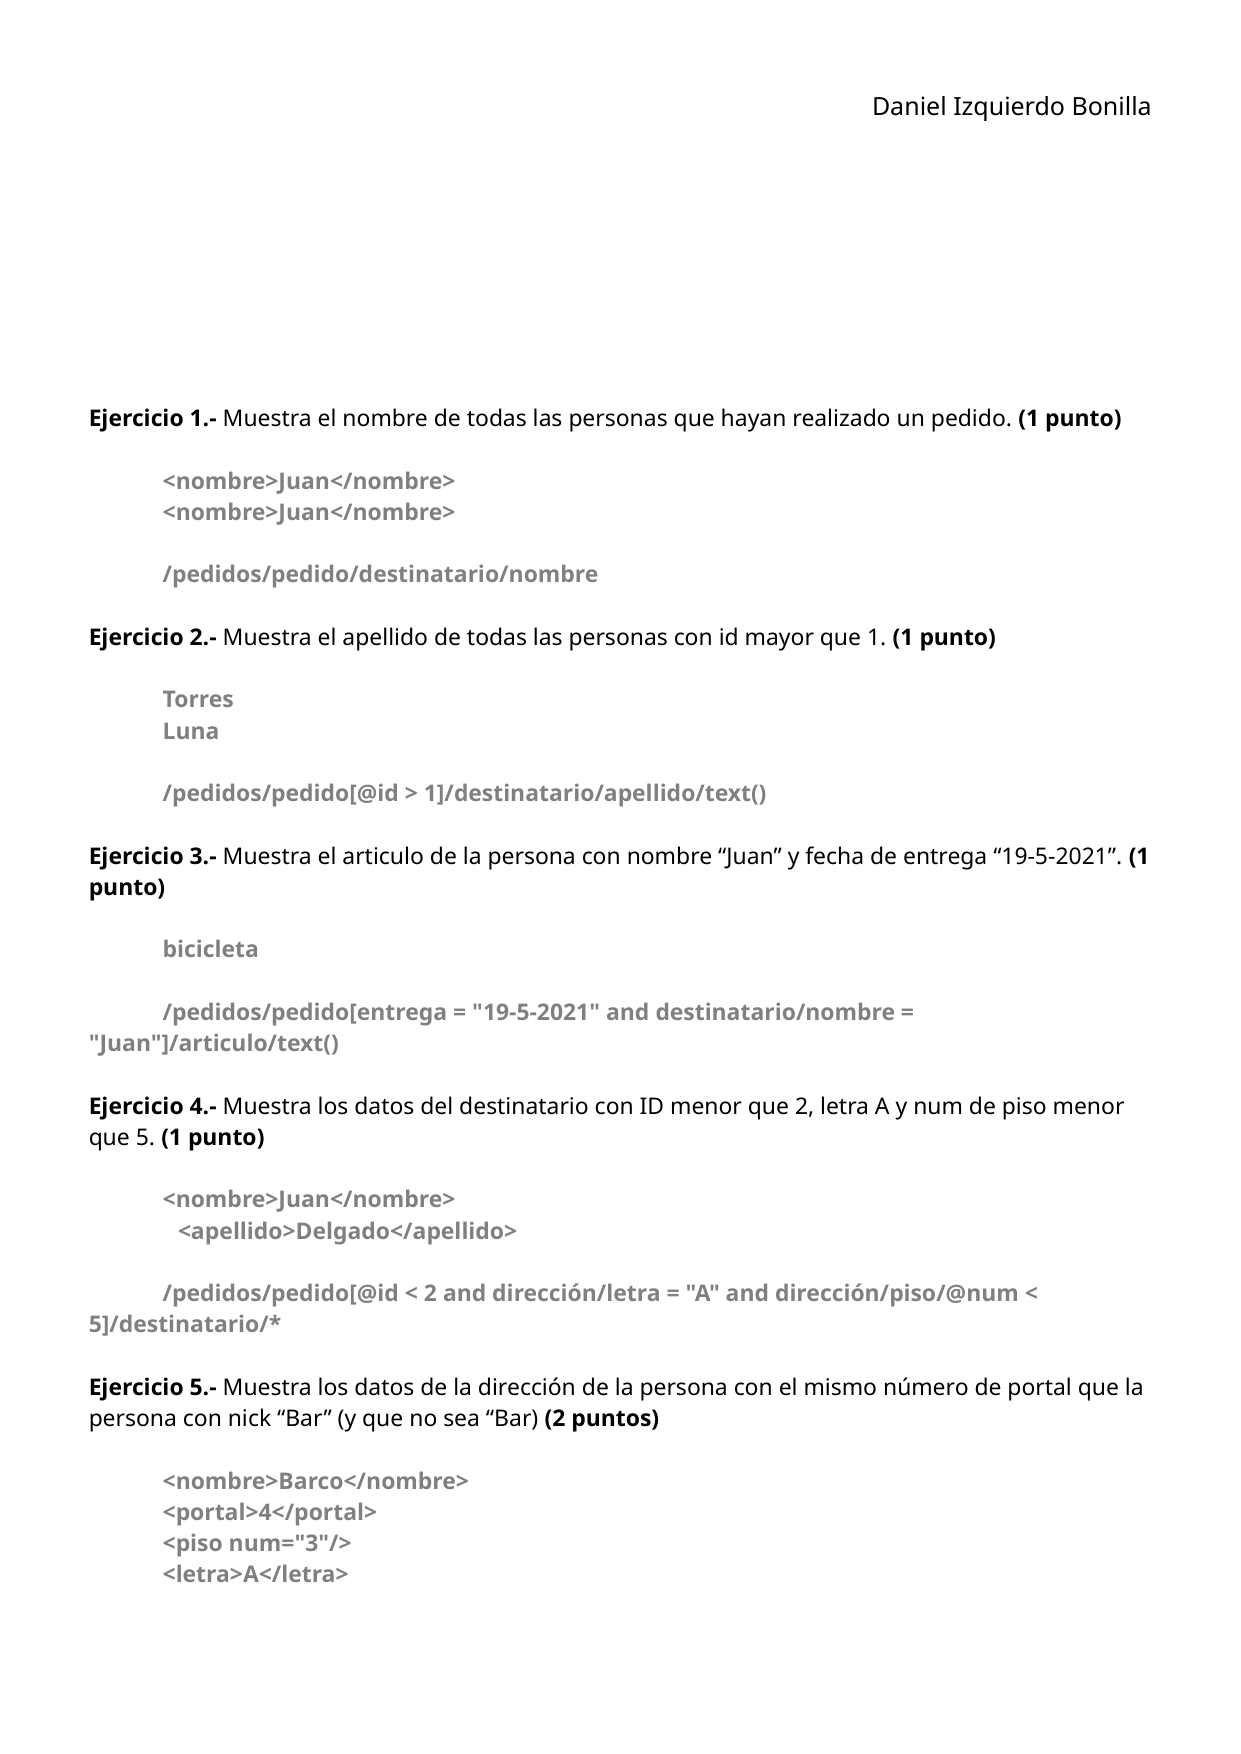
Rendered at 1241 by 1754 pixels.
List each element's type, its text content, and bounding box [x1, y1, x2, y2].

text /pedidos/pedido[entrega = "19-5-2021" and destinatario/nombre = "Juan"]/articulo/text() [88, 996, 1152, 1058]
text <letra>A</letra> [162, 1558, 1152, 1589]
text Torres [88, 683, 1152, 714]
text Ejercicio 4.- Muestra los datos del destinatario con ID menor que 2, letra A y num de piso menor que 5. (1 punto) [88, 1089, 1152, 1152]
text Ejercicio 3.- Muestra el articulo de la persona con nombre “Juan” y fecha de entrega “19-5-2021”. (1 punto) [88, 839, 1152, 902]
text /pedidos/pedido[@id < 2 and dirección/letra = "A" and dirección/piso/@num < 5]/destinatario/* [88, 1277, 1152, 1339]
text Luna [88, 714, 1152, 746]
text <nombre>Juan</nombre> [88, 1183, 1152, 1214]
text Ejercicio 5.- Muestra los datos de la dirección de la persona con el mismo número de portal que la persona con nick “Bar” (y que no sea “Bar) (2 puntos) [88, 1371, 1152, 1433]
text <nombre>Barco</nombre> [162, 1464, 1152, 1496]
text /pedidos/pedido[@id > 1]/destinatario/apellido/text() [88, 777, 1152, 808]
text bicicleta [88, 933, 1152, 964]
text <nombre>Juan</nombre> [88, 464, 1152, 496]
text <nombre>Juan</nombre> [88, 496, 1152, 527]
text /pedidos/pedido/destinatario/nombre [88, 558, 1152, 589]
text Ejercicio 2.- Muestra el apellido de todas las personas con id mayor que 1. (1 punto) [88, 621, 1152, 652]
text <apellido>Delgado</apellido> [88, 1214, 1152, 1246]
text <portal>4</portal> [162, 1496, 1152, 1527]
text Ejercicio 1.- Muestra el nombre de todas las personas que hayan realizado un pedido. (1 punto) [88, 402, 1152, 433]
text <piso num="3"/> [162, 1527, 1152, 1558]
